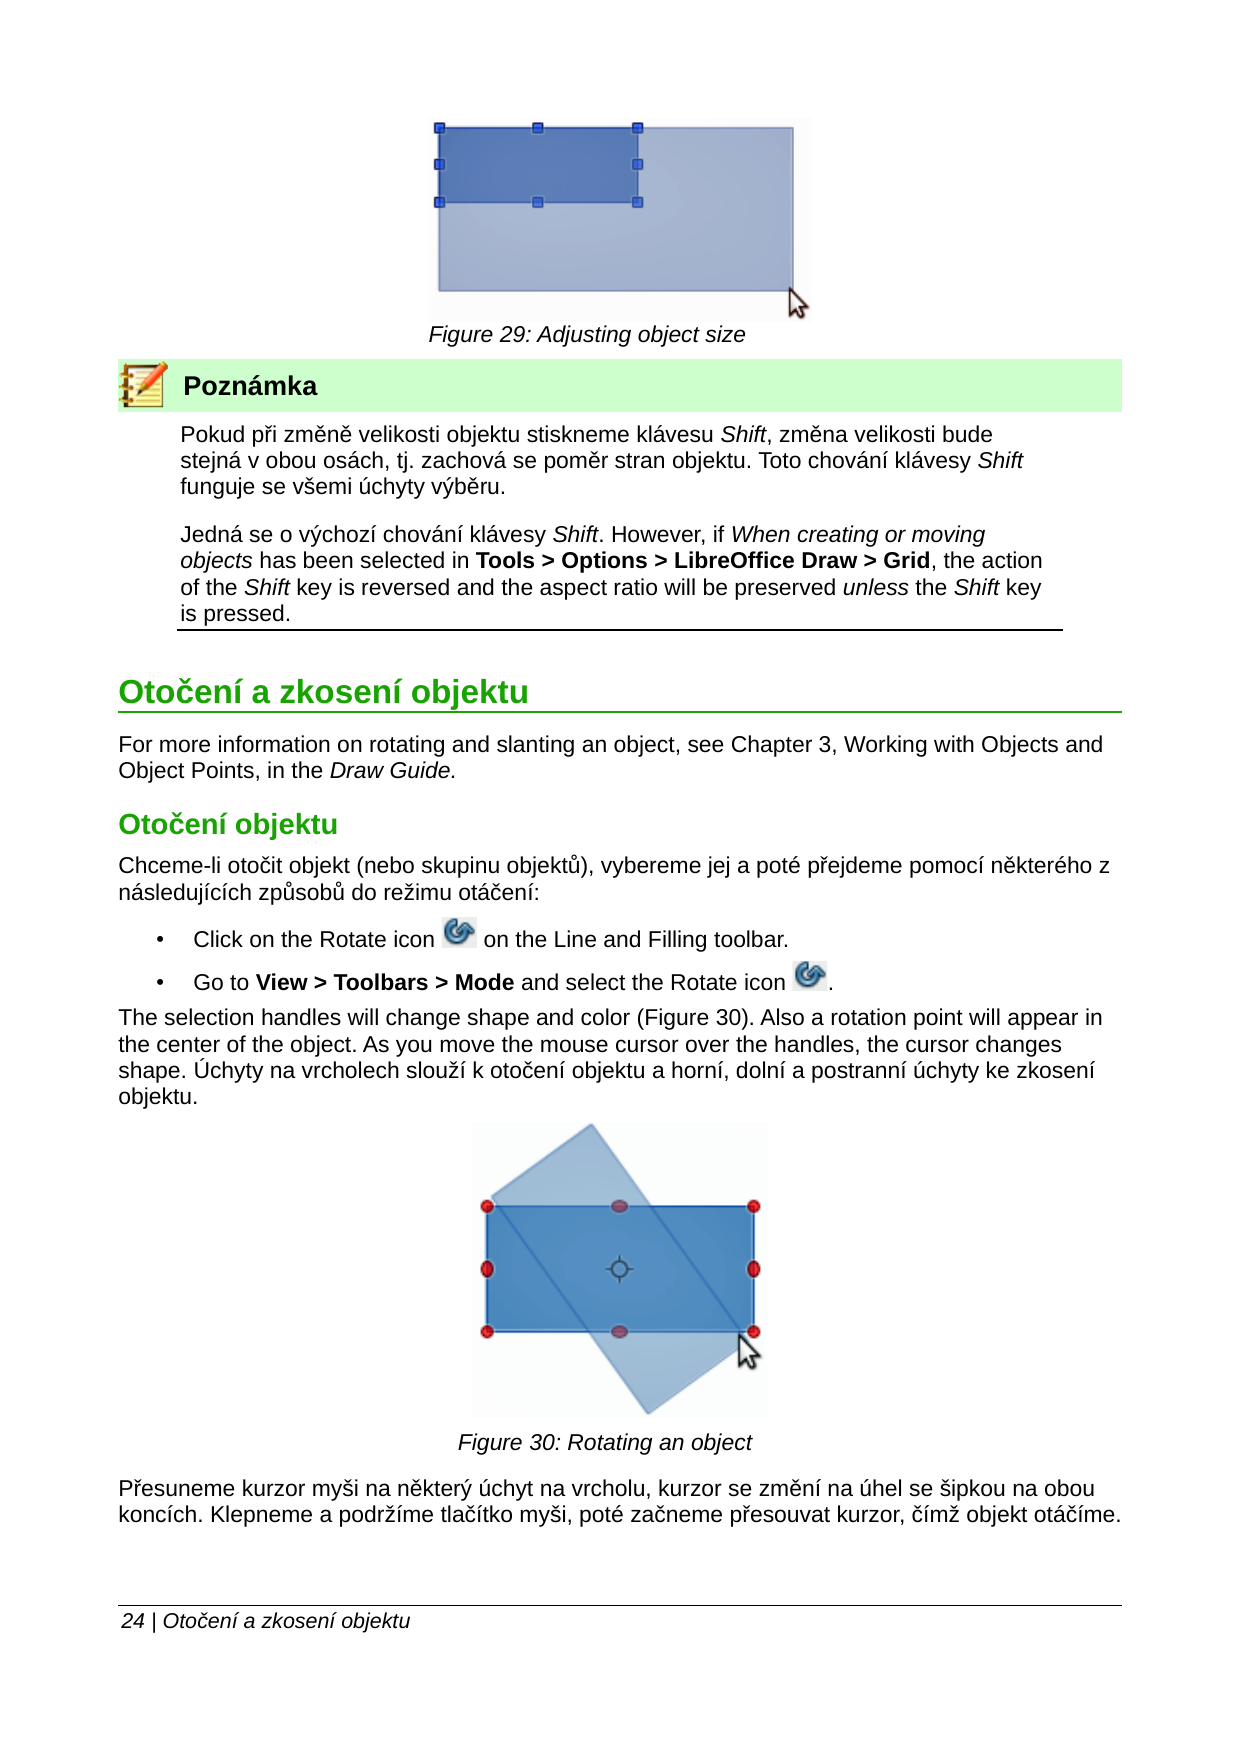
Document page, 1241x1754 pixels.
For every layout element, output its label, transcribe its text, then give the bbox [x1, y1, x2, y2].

subtitle Otočení objektu [118, 807, 1122, 841]
text Jedná se o výchozí chování klávesy Shift. However, if When creating or moving objects has been selected in Tools > Options > LibreOffice Draw > Grid, the action of the Shift key is reversed and the aspect ratio will be preserved unless the Shift key is pressed. [177, 518, 1063, 629]
list Click on the Rotate icon on the Line and Filling toolbar. [156, 918, 1122, 952]
text Chceme-li otočit objekt (nebo skupinu objektů), vybereme jej a poté přejdeme pomocí některého z následujících způsobů do režimu otáčení: [118, 852, 1122, 905]
list Go to View > Toolbars > Mode and select the Rotate icon . [156, 961, 1122, 995]
picture [428, 118, 813, 322]
text Pokud při změně velikosti objektu stiskneme klávesu Shift, změna velikosti bude stejná v obou osách, tj. zachová se poměr stran objektu. Toto chování klávesy Shift funguje se všemi úchyty výběru. [177, 418, 1063, 500]
text Přesuneme kurzor myši na některý úchyt na vrcholu, kurzor se změní na úhel se šipkou na obou koncích. Klepneme a podržíme tlačítko myši, poté začneme přesouvat kurzor, čímž objekt otáčíme. [118, 1475, 1122, 1528]
text Figure 30: Rotating an object [458, 1429, 783, 1456]
subtitle Otočení a zkosení objektu [118, 673, 1122, 711]
picture [472, 1122, 768, 1418]
text The selection handles will change shape and color (Figure 30). Also a rotation point will appear in the center of the object. As you move the mouse cursor over the handles, the cursor changes shape. Úchyty na vrcholech slouží k otočení objektu a horní, dolní a postranní úchyty ke zkosení objektu. [118, 1004, 1122, 1109]
subtitle Poznámka [118, 359, 1122, 412]
picture [441, 917, 477, 948]
picture [792, 961, 828, 991]
text Figure 29: Adjusting object size [428, 322, 812, 348]
text For more information on rotating and slanting an object, see Chapter 3, Working with Objects and Object Points, in the Draw Guide. [118, 731, 1122, 783]
picture [119, 360, 170, 411]
